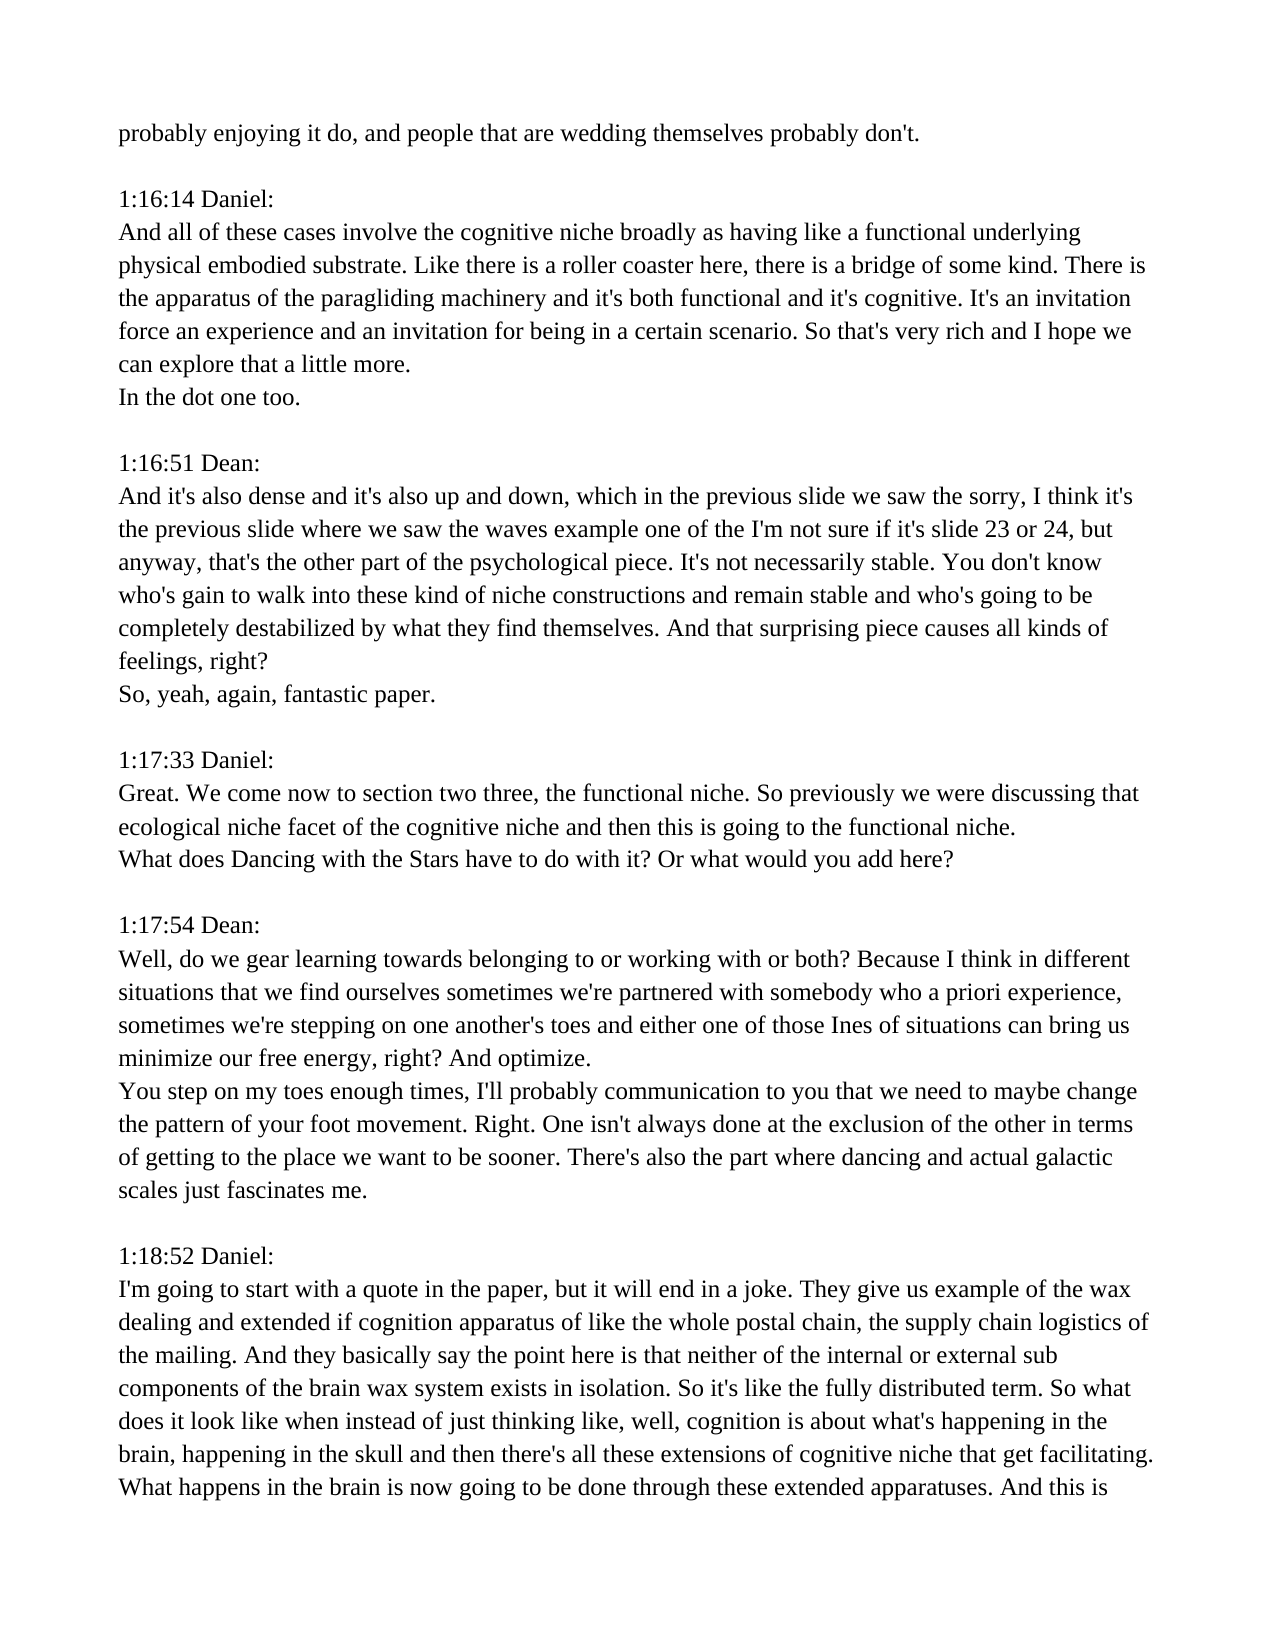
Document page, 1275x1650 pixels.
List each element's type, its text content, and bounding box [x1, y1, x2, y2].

text I'm going to start with a quote in the paper, but it will end in a joke. They give us example of the wax dealing and extended if cognition apparatus of like the whole postal chain, the supply chain logistics of the mailing. And they basically say the point here is that neither of the internal or external sub components of the brain wax system exists in isolation. So it's like the fully distributed term. So what does it look like when instead of just thinking like, well, cognition is about what's happening in the brain, happening in the skull and then there's all these extensions of cognitive niche that get facilitating. [118, 1274, 1157, 1468]
text 1:17:54 Dean: [118, 911, 1157, 939]
text Great. We come now to section two three, the functional niche. So previously we were discussing that ecological niche facet of the cognitive niche and then this is going to the functional niche. [118, 778, 1157, 840]
text Well, do we gear learning towards belonging to or working with or both? Because I think in different situations that we find ourselves sometimes we're partnered with somebody who a priori experience, sometimes we're stepping on one another's toes and either one of those Ines of situations can bring us minimize our free energy, right? And optimize. [118, 944, 1157, 1071]
text 1:16:14 Daniel: [118, 184, 1157, 213]
text probably enjoying it do, and people that are wedding themselves probably don't. [118, 118, 1157, 147]
text So, yeah, again, fantastic paper. [118, 679, 1157, 708]
text 1:18:52 Daniel: [118, 1241, 1157, 1269]
text What does Dancing with the Stars have to do with it? Or what would you add here? [118, 844, 1157, 873]
text In the dot one too. [118, 382, 1157, 411]
text And it's also dense and it's also up and down, which in the previous slide we saw the sorry, I think it's the previous slide where we saw the waves example one of the I'm not sure if it's slide 23 or 24, but anyway, that's the other part of the psychological piece. It's not necessarily stable. You don't know who's gain to walk into these kind of niche constructions and remain stable and who's going to be completely destabilized by what they find themselves. And that surprising piece causes all kinds of feelings, right? [118, 481, 1157, 675]
text And all of these cases involve the cognitive niche broadly as having like a functional underlying physical embodied substrate. Like there is a roller coaster here, there is a bridge of some kind. There is the apparatus of the paragliding machinery and it's both functional and it's cognitive. It's an invitation force an experience and an invitation for being in a certain scenario. So that's very rich and I hope we can explore that a little more. [118, 217, 1157, 378]
text You step on my toes enough times, I'll probably communication to you that we need to maybe change the pattern of your foot movement. Right. One isn't always done at the exclusion of the other in terms of getting to the place we want to be sooner. There's also the part where dancing and actual galactic scales just fascinates me. [118, 1076, 1157, 1203]
text What happens in the brain is now going to be done through these extended apparatuses. And this is [118, 1472, 1157, 1501]
text 1:16:51 Dean: [118, 448, 1157, 477]
text 1:17:33 Daniel: [118, 746, 1157, 774]
